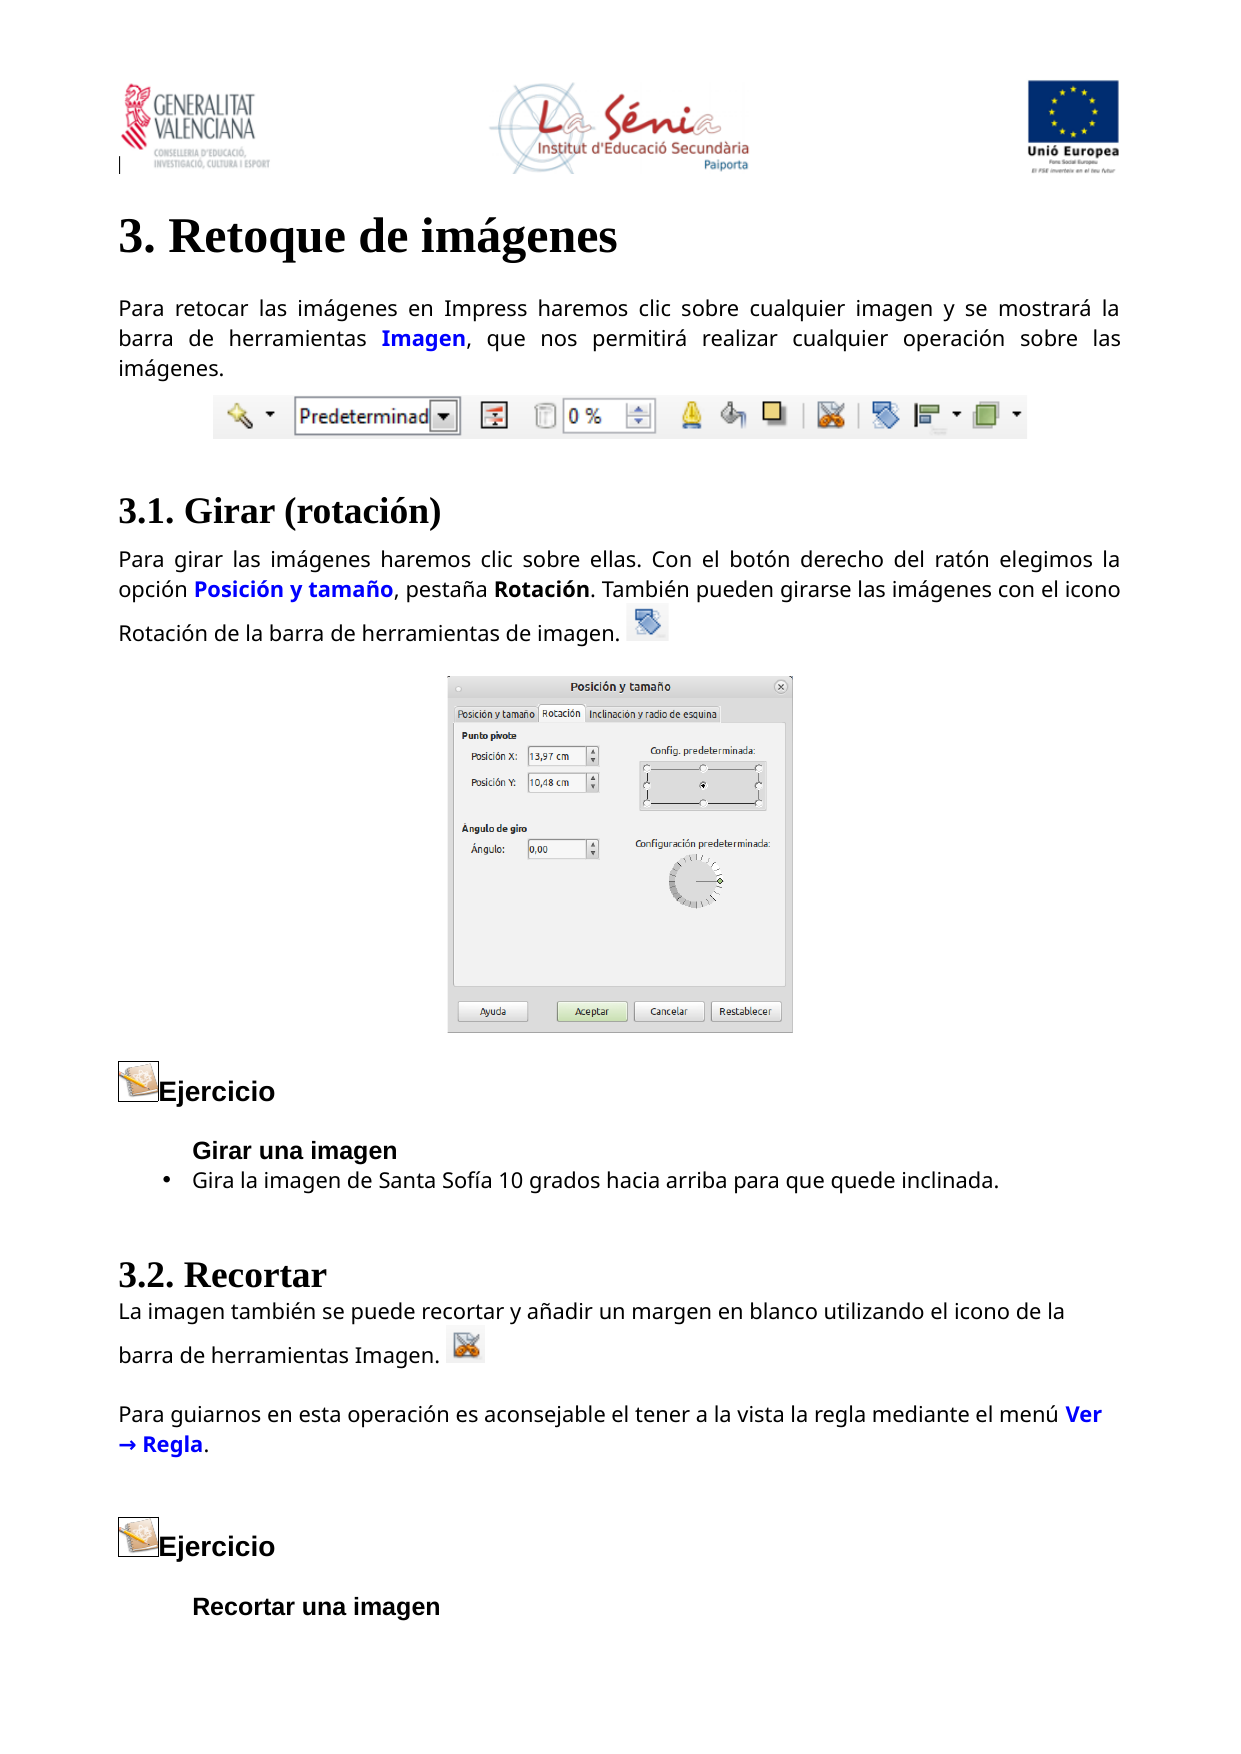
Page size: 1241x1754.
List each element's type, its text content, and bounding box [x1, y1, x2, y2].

text Para girar las imágenes haremos clic sobre ellas. Con el botón derecho del ratón elegimos la opción Posición y tamaño, pestaña Rotación. También pueden girarse las imágenes con el icono Rotación de la barra de herramientas de imagen. [118, 544, 1122, 647]
picture [626, 603, 669, 641]
subtitle 3.1. Girar (rotación) [118, 488, 1122, 531]
text La imagen también se puede recortar y añadir un margen en blanco utilizando el icono de la barra de herramientas Imagen. [118, 1296, 1122, 1369]
text 3. Retoque de imágenes [118, 206, 1122, 264]
list Gira la imagen de Santa Sofía 10 grados hacia arriba para que quede inclinada. [162, 1164, 1122, 1194]
text Ejercicio [118, 1517, 1122, 1563]
picture [119, 1518, 158, 1556]
text Recortar una imagen [118, 1592, 1122, 1621]
picture [446, 1325, 485, 1363]
picture [447, 676, 793, 1033]
picture [119, 1062, 158, 1101]
text Para retocar las imágenes en Impress haremos clic sobre cualquier imagen y se mostrará la barra de herramientas Imagen, que nos permitirá realizar cualquier operación sobre las imágenes. [118, 293, 1122, 383]
text Para guiarnos en esta operación es aconsejable el tener a la vista la regla mediante el menú Ver → Regla. [118, 1399, 1122, 1458]
picture [213, 395, 1028, 439]
text Ejercicio [118, 1061, 1122, 1107]
text 3.2. Recortar [118, 1253, 1122, 1296]
text Girar una imagen [118, 1136, 1122, 1164]
